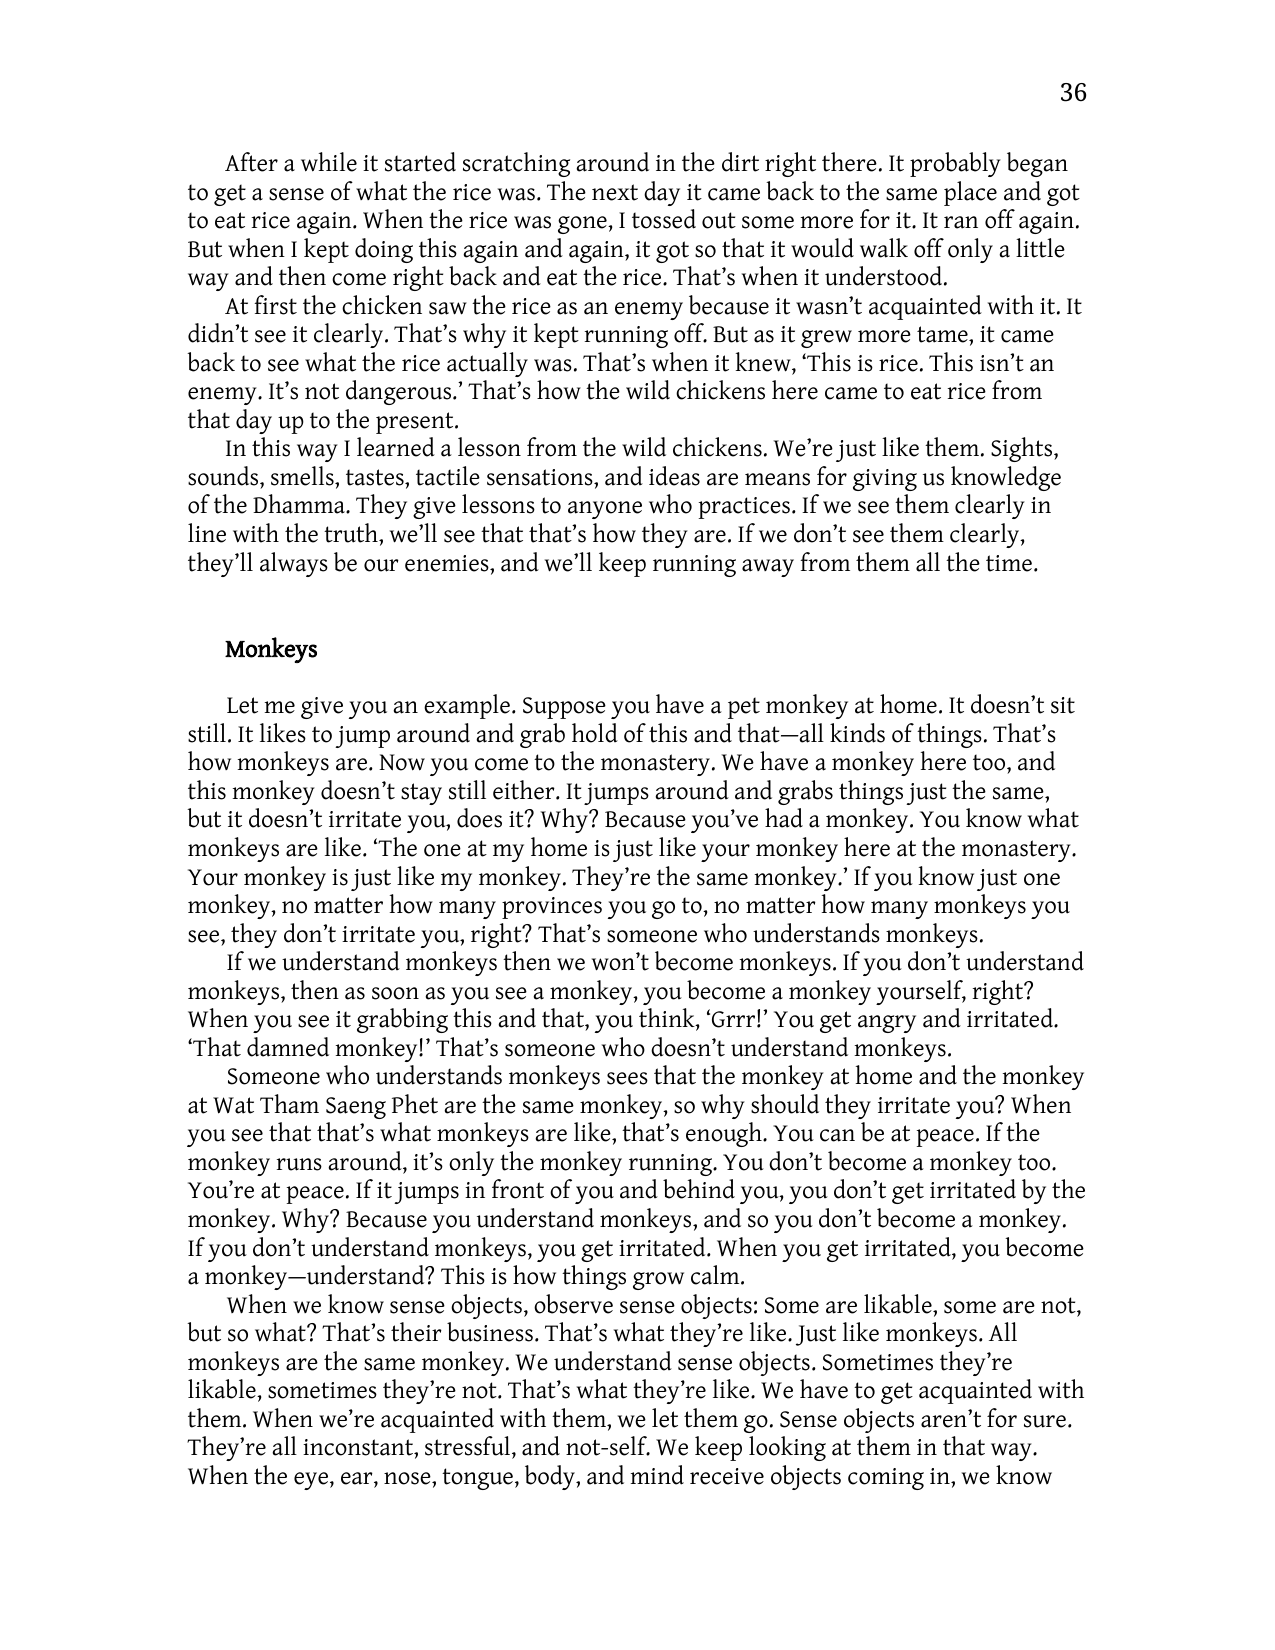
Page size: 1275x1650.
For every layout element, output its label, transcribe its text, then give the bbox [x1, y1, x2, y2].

text In this way I learned a lesson from the wild chickens. We’re just like them. Sights, sounds, smells, tastes, tactile sensations, and ideas are means for giving us knowledge of the Dhamma. They give lessons to anyone who practices. If we see them clearly in line with the truth, we’ll see that that’s how they are. If we don’t see them clearly, they’ll always be our enemies, and we’ll keep running away from them all the time. [187, 435, 1087, 578]
text Let me give you an example. Suppose you have a pet monkey at home. It doesn’t sit still. It likes to jump around and grab hold of this and that—all kinds of things. That’s how monkeys are. Now you come to the monastery. We have a monkey here too, and this monkey doesn’t stay still either. It jumps around and grabs things just the same, but it doesn’t irritate you, does it? Why? Because you’ve had a monkey. You know what monkeys are like. ‘The one at my home is just like your monkey here at the monastery. Your monkey is just like my monkey. They’re the same monkey.’ If you know just one monkey, no matter how many provinces you go to, no matter how many monkeys you see, they don’t irritate you, right? That’s someone who understands monkeys. [187, 692, 1087, 949]
text If we understand monkeys then we won’t become monkeys. If you don’t understand monkeys, then as soon as you see a monkey, you become a monkey yourself, right? When you see it grabbing this and that, you think, ‘Grrr!’ You get angry and irritated. ‘That damned monkey!’ That’s someone who doesn’t understand monkeys. [187, 949, 1087, 1063]
text Someone who understands monkeys sees that the monkey at home and the monkey at Wat Tham Saeng Phet are the same monkey, so why should they irritate you? When you see that that’s what monkeys are like, that’s enough. You can be at peace. If the monkey runs around, it’s only the monkey running. You don’t become a monkey too. You’re at peace. If it jumps in front of you and behind you, you don’t get irritated by the monkey. Why? Because you understand monkeys, and so you don’t become a monkey. If you don’t understand monkeys, you get irritated. When you get irritated, you become a monkey—understand? This is how things grow calm. [187, 1063, 1087, 1292]
text After a while it started scratching around in the dirt right there. It probably began to get a sense of what the rice was. The next day it came back to the same place and got to eat rice again. When the rice was gone, I tossed out some more for it. It ran off again. But when I kept doing this again and again, it got so that it would walk off only a little way and then come right back and eat the rice. That’s when it understood. [187, 150, 1087, 293]
text At first the chicken saw the rice as an enemy because it wasn’t acquainted with it. It didn’t see it clearly. That’s why it kept running off. But as it grew more tame, it came back to see what the rice actually was. That’s when it knew, ‘This is rice. This isn’t an enemy. It’s not dangerous.’ That’s how the wild chickens here came to eat rice from that day up to the present. [187, 293, 1087, 435]
text When we know sense objects, observe sense objects: Some are likable, some are not, but so what? That’s their business. That’s what they’re like. Just like monkeys. All monkeys are the same monkey. We understand sense objects. Sometimes they’re likable, sometimes they’re not. That’s what they’re like. We have to get acquainted with them. When we’re acquainted with them, we let them go. Sense objects aren’t for sure. They’re all inconstant, stressful, and not-self. We keep looking at them in that way. When the eye, ear, nose, tongue, body, and mind receive objects coming in, we know [187, 1292, 1087, 1491]
subtitle Monkeys [187, 635, 1087, 664]
